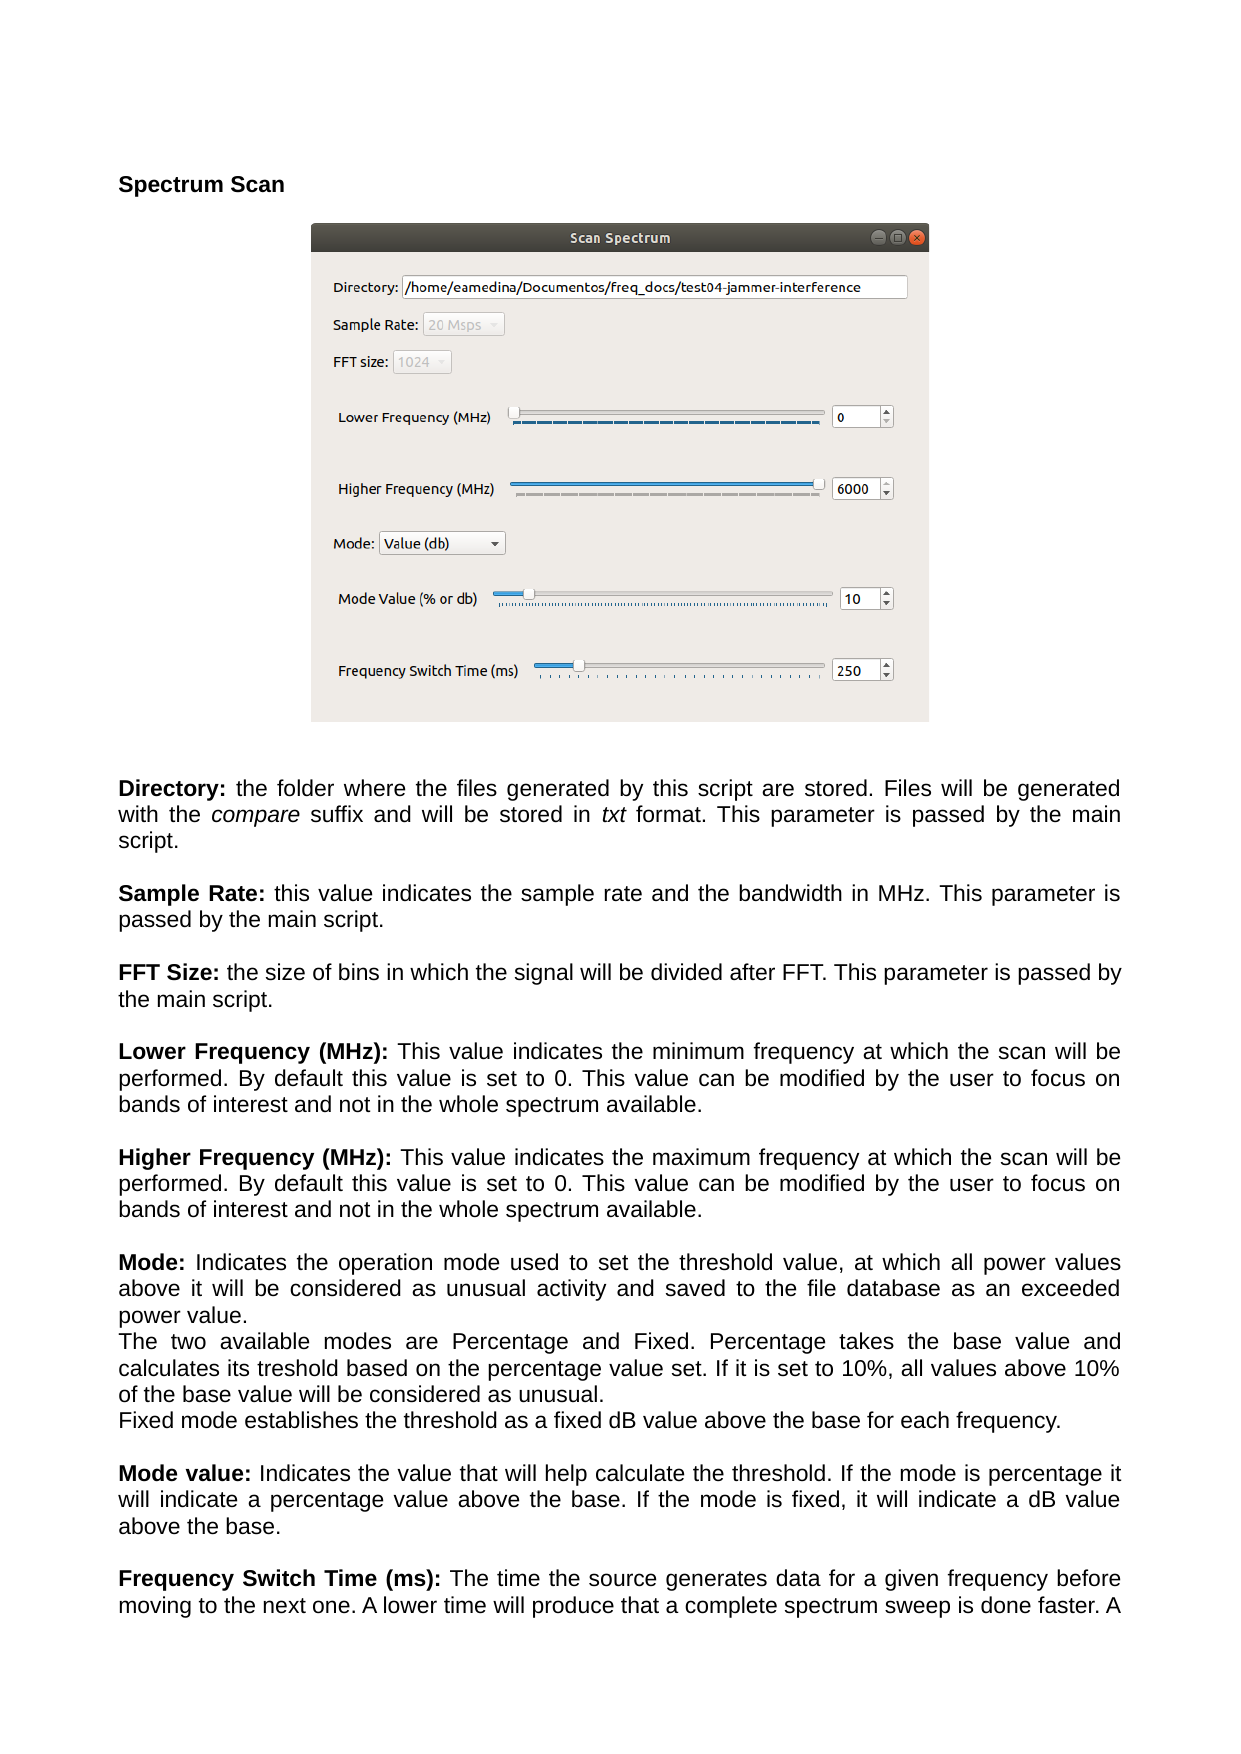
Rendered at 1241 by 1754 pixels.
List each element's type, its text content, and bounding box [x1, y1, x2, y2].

text Frequency Switch Time (ms): The time the source generates data for a given frequency before moving to the next one. A lower time will produce that a complete spectrum sweep is done faster. A [118, 1565, 1122, 1618]
picture [311, 223, 930, 722]
text FFT Size: the size of bins in which the signal will be divided after FFT. This parameter is passed by the main script. [118, 959, 1122, 1012]
text Higher Frequency (MHz): This value indicates the maximum frequency at which the scan will be performed. By default this value is set to 0. This value can be modified by the user to focus on bands of interest and not in the whole spectrum available. [118, 1144, 1122, 1223]
text Mode: Indicates the operation mode used to set the threshold value, at which all power values above it will be considered as unusual activity and saved to the file database as an exceeded power value. [118, 1249, 1122, 1328]
text Spectrum Scan [118, 171, 1122, 197]
text Mode value: Indicates the value that will help calculate the threshold. If the mode is percentage it will indicate a percentage value above the base. If the mode is fixed, it will indicate a dB value above the base. [118, 1460, 1122, 1539]
text Lower Frequency (MHz): This value indicates the minimum frequency at which the scan will be performed. By default this value is set to 0. This value can be modified by the user to focus on bands of interest and not in the whole spectrum available. [118, 1038, 1122, 1117]
text Sample Rate: this value indicates the sample rate and the bandwidth in MHz. This parameter is passed by the main script. [118, 880, 1122, 933]
text The two available modes are Percentage and Fixed. Percentage takes the base value and calculates its treshold based on the percentage value set. If it is set to 10%, all values above 10% of the base value will be considered as unusual. [118, 1328, 1122, 1407]
text Directory: the folder where the files generated by this script are stored. Files will be generated with the compare suffix and will be stored in txt format. This parameter is passed by the main script. [118, 775, 1122, 854]
text Fixed mode establishes the threshold as a fixed dB value above the base for each frequency. [118, 1407, 1122, 1433]
